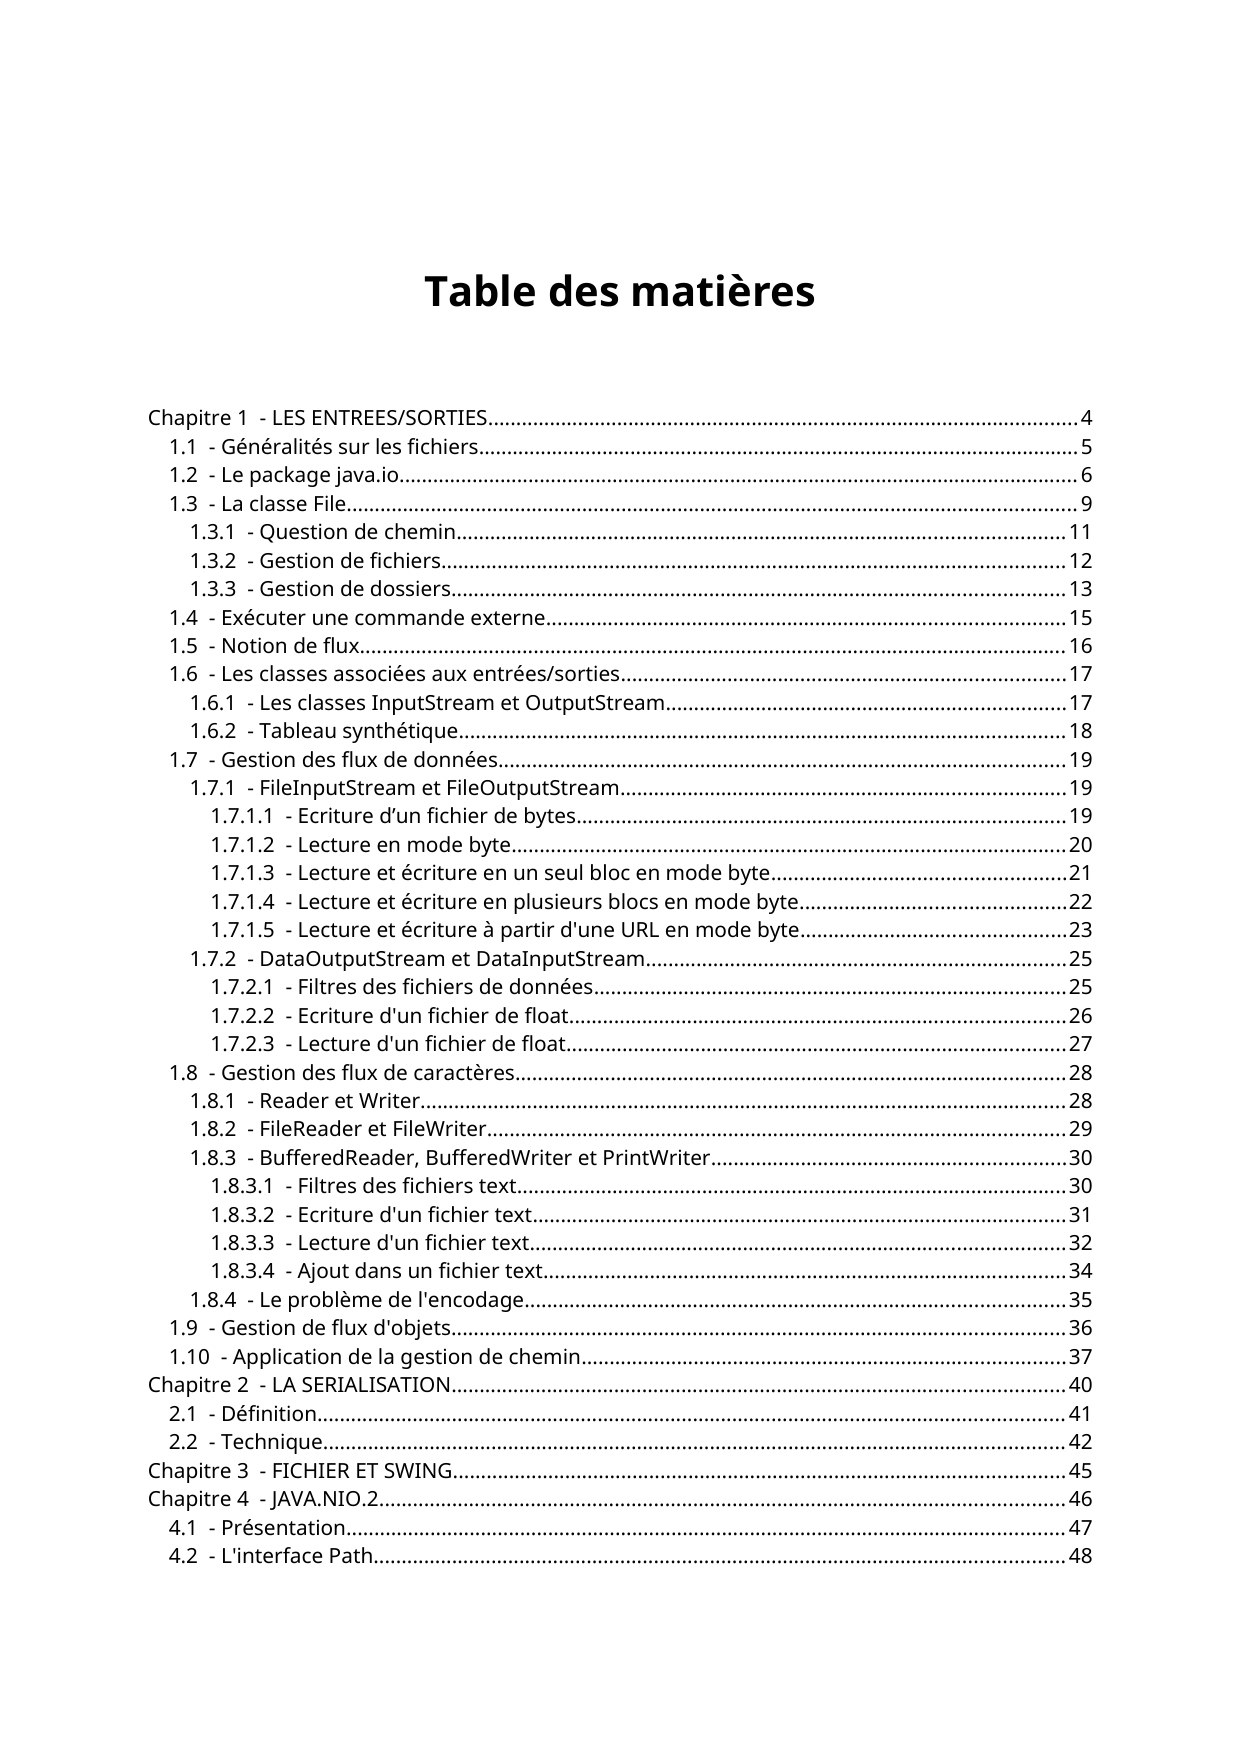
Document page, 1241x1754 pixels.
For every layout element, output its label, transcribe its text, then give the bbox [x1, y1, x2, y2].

text 1.5 - Notion de flux 16 [168, 631, 1092, 659]
text 1.4 - Exécuter une commande externe 15 [168, 603, 1092, 631]
text 1.6.1 - Les classes InputStream et OutputStream 17 [189, 688, 1092, 716]
text 1.6.2 - Tableau synthétique 18 [189, 716, 1092, 745]
text 1.3.1 - Question de chemin 11 [189, 517, 1092, 546]
text 1.3 - La classe File 9 [168, 489, 1092, 517]
text 2.1 - Définition 41 [168, 1399, 1092, 1427]
text 1.2 - Le package java.io 6 [168, 460, 1092, 489]
text 1.8.1 - Reader et Writer 28 [189, 1086, 1092, 1114]
text Chapitre 4 - JAVA.NIO.2 46 [148, 1484, 1092, 1513]
text 2.2 - Technique 42 [168, 1427, 1092, 1456]
text 1.3.2 - Gestion de fichiers 12 [189, 546, 1092, 574]
text 1.10 - Application de la gestion de chemin 37 [168, 1342, 1092, 1370]
text 1.8.3 - BufferedReader, BufferedWriter et PrintWriter 30 [189, 1143, 1092, 1171]
text Table des matières [148, 261, 1092, 318]
text 1.7.2 - DataOutputStream et DataInputStream 25 [189, 944, 1092, 972]
text 1.7.1 - FileInputStream et FileOutputStream 19 [189, 773, 1092, 802]
text 1.8.4 - Le problème de l'encodage 35 [189, 1285, 1092, 1313]
text 1.7.2.3 - Lecture d'un fichier de float 27 [210, 1029, 1092, 1058]
text 1.9 - Gestion de flux d'objets 36 [168, 1313, 1092, 1342]
text 1.7.1.5 - Lecture et écriture à partir d'une URL en mode byte 23 [210, 915, 1092, 944]
text 1.7.1.1 - Ecriture d’un fichier de bytes 19 [210, 802, 1092, 830]
text Chapitre 2 - LA SERIALISATION 40 [148, 1370, 1092, 1399]
text 1.6 - Les classes associées aux entrées/sorties 17 [168, 659, 1092, 688]
text 1.8 - Gestion des flux de caractères 28 [168, 1058, 1092, 1086]
text 1.7.1.3 - Lecture et écriture en un seul bloc en mode byte 21 [210, 858, 1092, 887]
text 1.8.2 - FileReader et FileWriter 29 [189, 1114, 1092, 1143]
text 1.7.1.4 - Lecture et écriture en plusieurs blocs en mode byte 22 [210, 887, 1092, 915]
text 1.7.2.2 - Ecriture d'un fichier de float 26 [210, 1001, 1092, 1029]
text Chapitre 1 - LES ENTREES/SORTIES 4 [148, 403, 1092, 432]
text 1.7.1.2 - Lecture en mode byte 20 [210, 830, 1092, 858]
text 1.1 - Généralités sur les fichiers 5 [168, 432, 1092, 460]
text 1.3.3 - Gestion de dossiers 13 [189, 574, 1092, 603]
text 1.7 - Gestion des flux de données 19 [168, 745, 1092, 773]
text 4.1 - Présentation 47 [168, 1513, 1092, 1541]
text 4.2 - L'interface Path 48 [168, 1541, 1092, 1569]
text 1.7.2.1 - Filtres des fichiers de données 25 [210, 972, 1092, 1001]
text 1.8.3.1 - Filtres des fichiers text 30 [210, 1171, 1092, 1200]
text 1.8.3.3 - Lecture d'un fichier text 32 [210, 1228, 1092, 1257]
text 1.8.3.2 - Ecriture d'un fichier text 31 [210, 1200, 1092, 1228]
text 1.8.3.4 - Ajout dans un fichier text 34 [210, 1257, 1092, 1285]
text Chapitre 3 - FICHIER ET SWING 45 [148, 1456, 1092, 1484]
